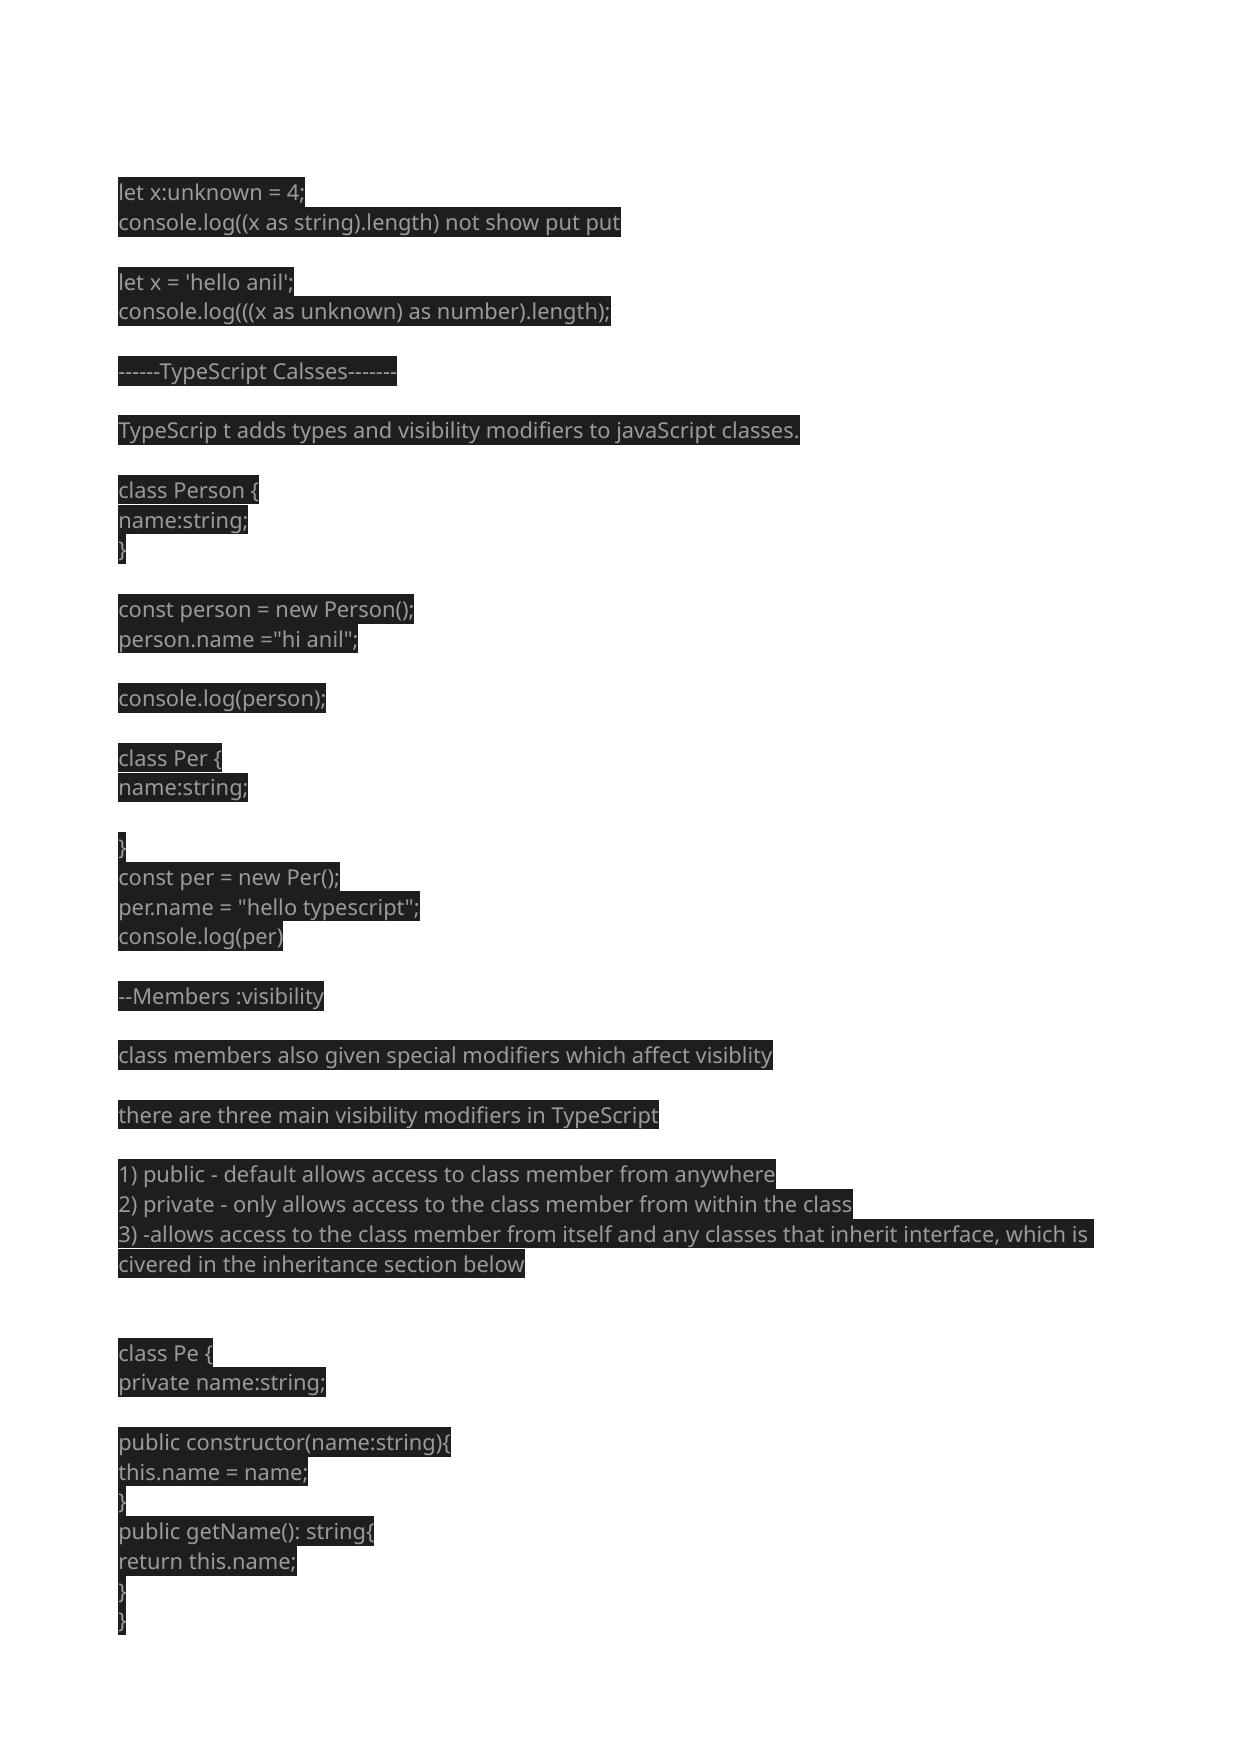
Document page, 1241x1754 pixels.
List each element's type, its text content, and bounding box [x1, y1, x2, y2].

text person.name ="hi anil"; [118, 624, 1122, 653]
text let x = 'hello anil'; [118, 267, 1122, 296]
text 1) public - default allows access to class member from anywhere [118, 1159, 1122, 1189]
text console.log(per) [118, 921, 1122, 951]
text name:string; [118, 772, 1122, 802]
text const per = new Per(); [118, 862, 1122, 891]
text 3) -allows access to the class member from itself and any classes that inherit interface, which is civered in the inheritance section below [118, 1219, 1122, 1278]
text console.log(((x as unknown) as number).length); [118, 296, 1122, 326]
text public getName(): string{ [118, 1516, 1122, 1546]
text public constructor(name:string){ [118, 1427, 1122, 1457]
text ------TypeScript Calsses------- [118, 356, 1122, 386]
text name:string; [118, 504, 1122, 534]
text TypeScrip t adds types and visibility modifiers to javaScript classes. [118, 415, 1122, 445]
text let x:unknown = 4; [118, 177, 1122, 207]
text } [118, 832, 1122, 862]
text } [118, 1486, 1122, 1516]
text class Per { [118, 743, 1122, 772]
text --Members :visibility [118, 981, 1122, 1011]
text per.name = "hello typescript"; [118, 891, 1122, 921]
text } [118, 1606, 1122, 1635]
text there are three main visibility modifiers in TypeScript [118, 1100, 1122, 1129]
text const person = new Person(); [118, 594, 1122, 624]
text class members also given special modifiers which affect visiblity [118, 1040, 1122, 1070]
text } [118, 1576, 1122, 1606]
text console.log((x as string).length) not show put put [118, 207, 1122, 237]
text 2) private - only allows access to the class member from within the class [118, 1189, 1122, 1219]
text class Pe { [118, 1337, 1122, 1367]
text private name:string; [118, 1367, 1122, 1397]
text console.log(person); [118, 683, 1122, 713]
text return this.name; [118, 1546, 1122, 1576]
text this.name = name; [118, 1457, 1122, 1486]
text class Person { [118, 475, 1122, 504]
text } [118, 534, 1122, 564]
